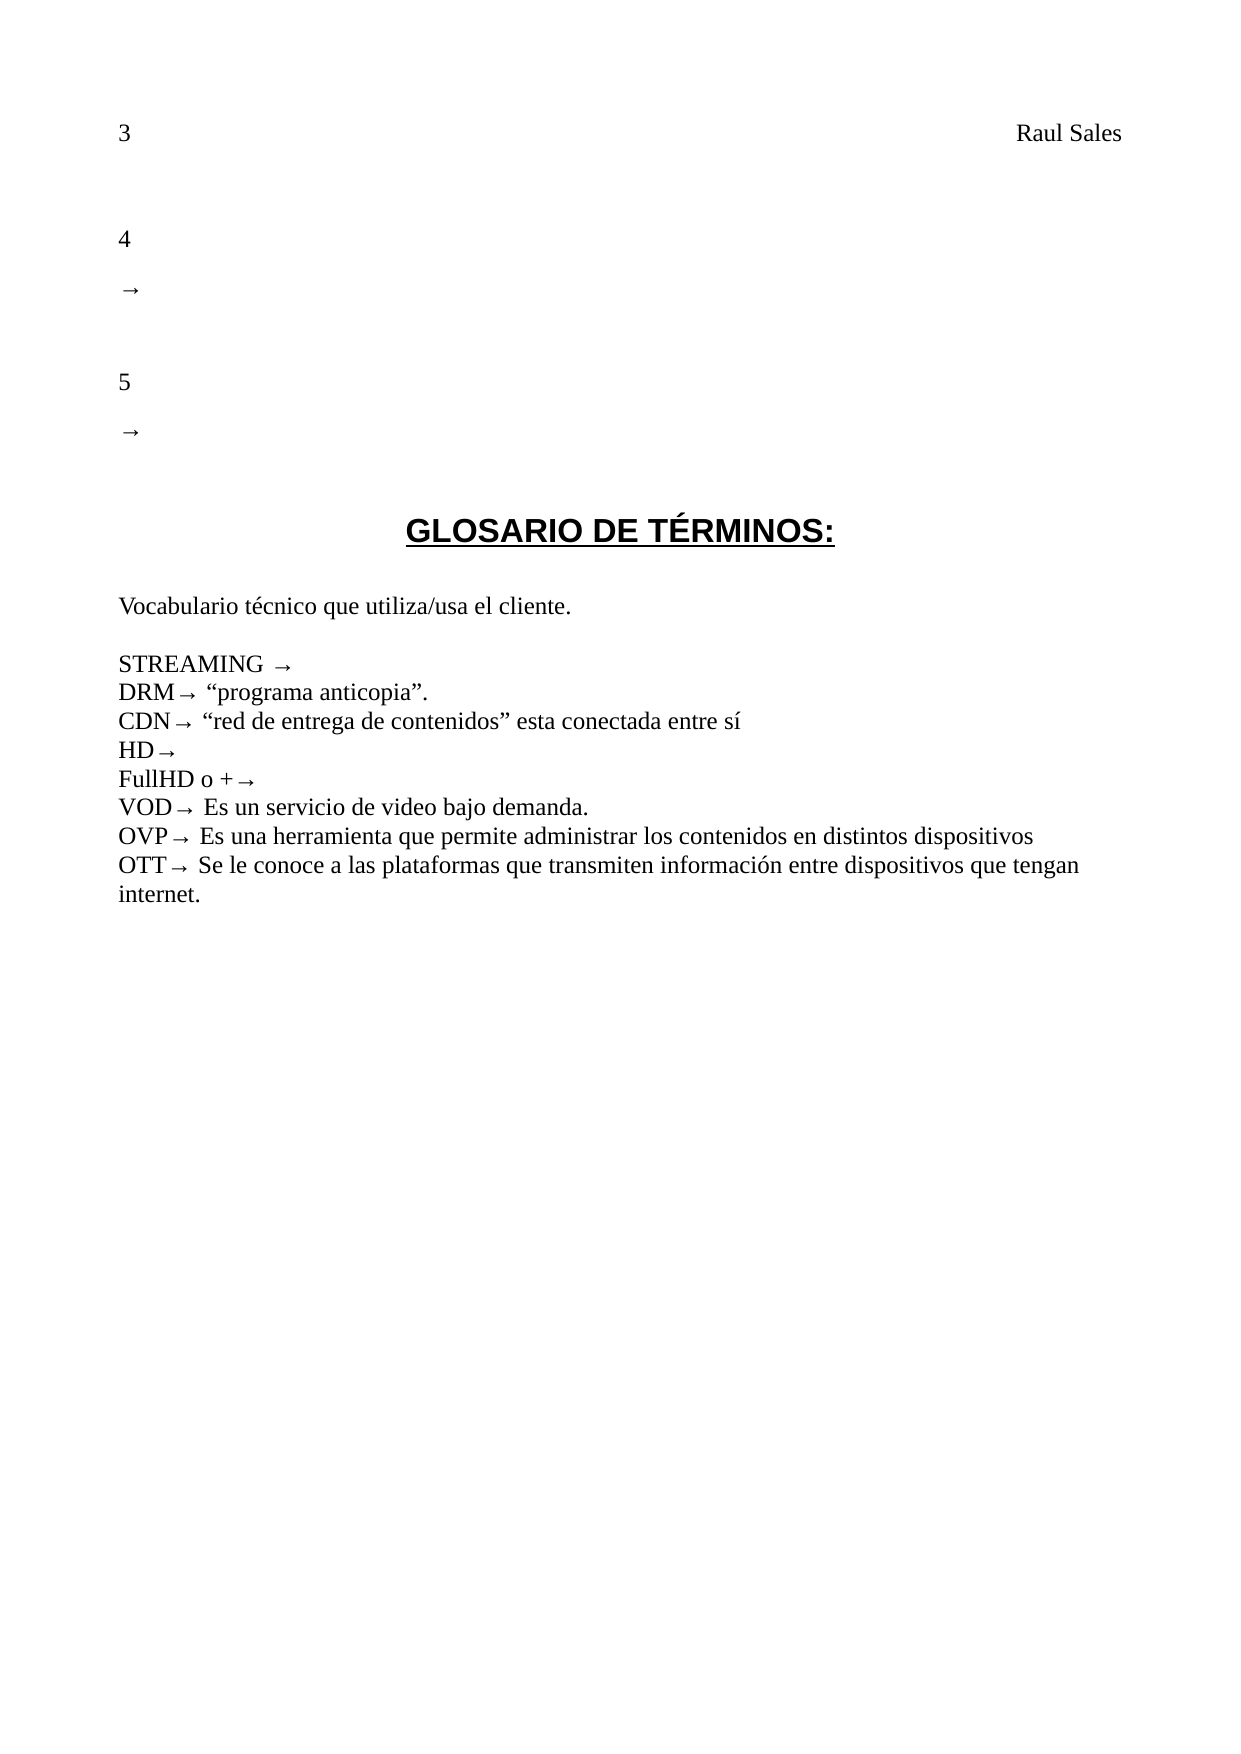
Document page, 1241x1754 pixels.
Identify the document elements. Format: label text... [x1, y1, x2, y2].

text FullHD o +→ [118, 764, 1122, 792]
text CDN→ “red de entrega de contenidos” esta conectada entre sí [118, 706, 1122, 735]
text 4 [118, 224, 1122, 253]
text HD→ [118, 735, 1122, 764]
text OTT→ Se le conoce a las plataformas que transmiten información entre dispositivos que tengan internet. [118, 850, 1122, 907]
text Vocabulario técnico que utiliza/usa el cliente. [118, 591, 1122, 620]
text DRM→ “programa anticopia”. [118, 677, 1122, 706]
text OVP→ Es una herramienta que permite administrar los contenidos en distintos dispositivos [118, 821, 1122, 850]
text VOD→ Es un servicio de video bajo demanda. [118, 792, 1122, 821]
subtitle GLOSARIO DE TÉRMINOS: [118, 512, 1122, 550]
text → [118, 272, 1122, 300]
text → [118, 414, 1122, 443]
text STREAMING → [118, 649, 1122, 677]
text 5 [118, 367, 1122, 396]
